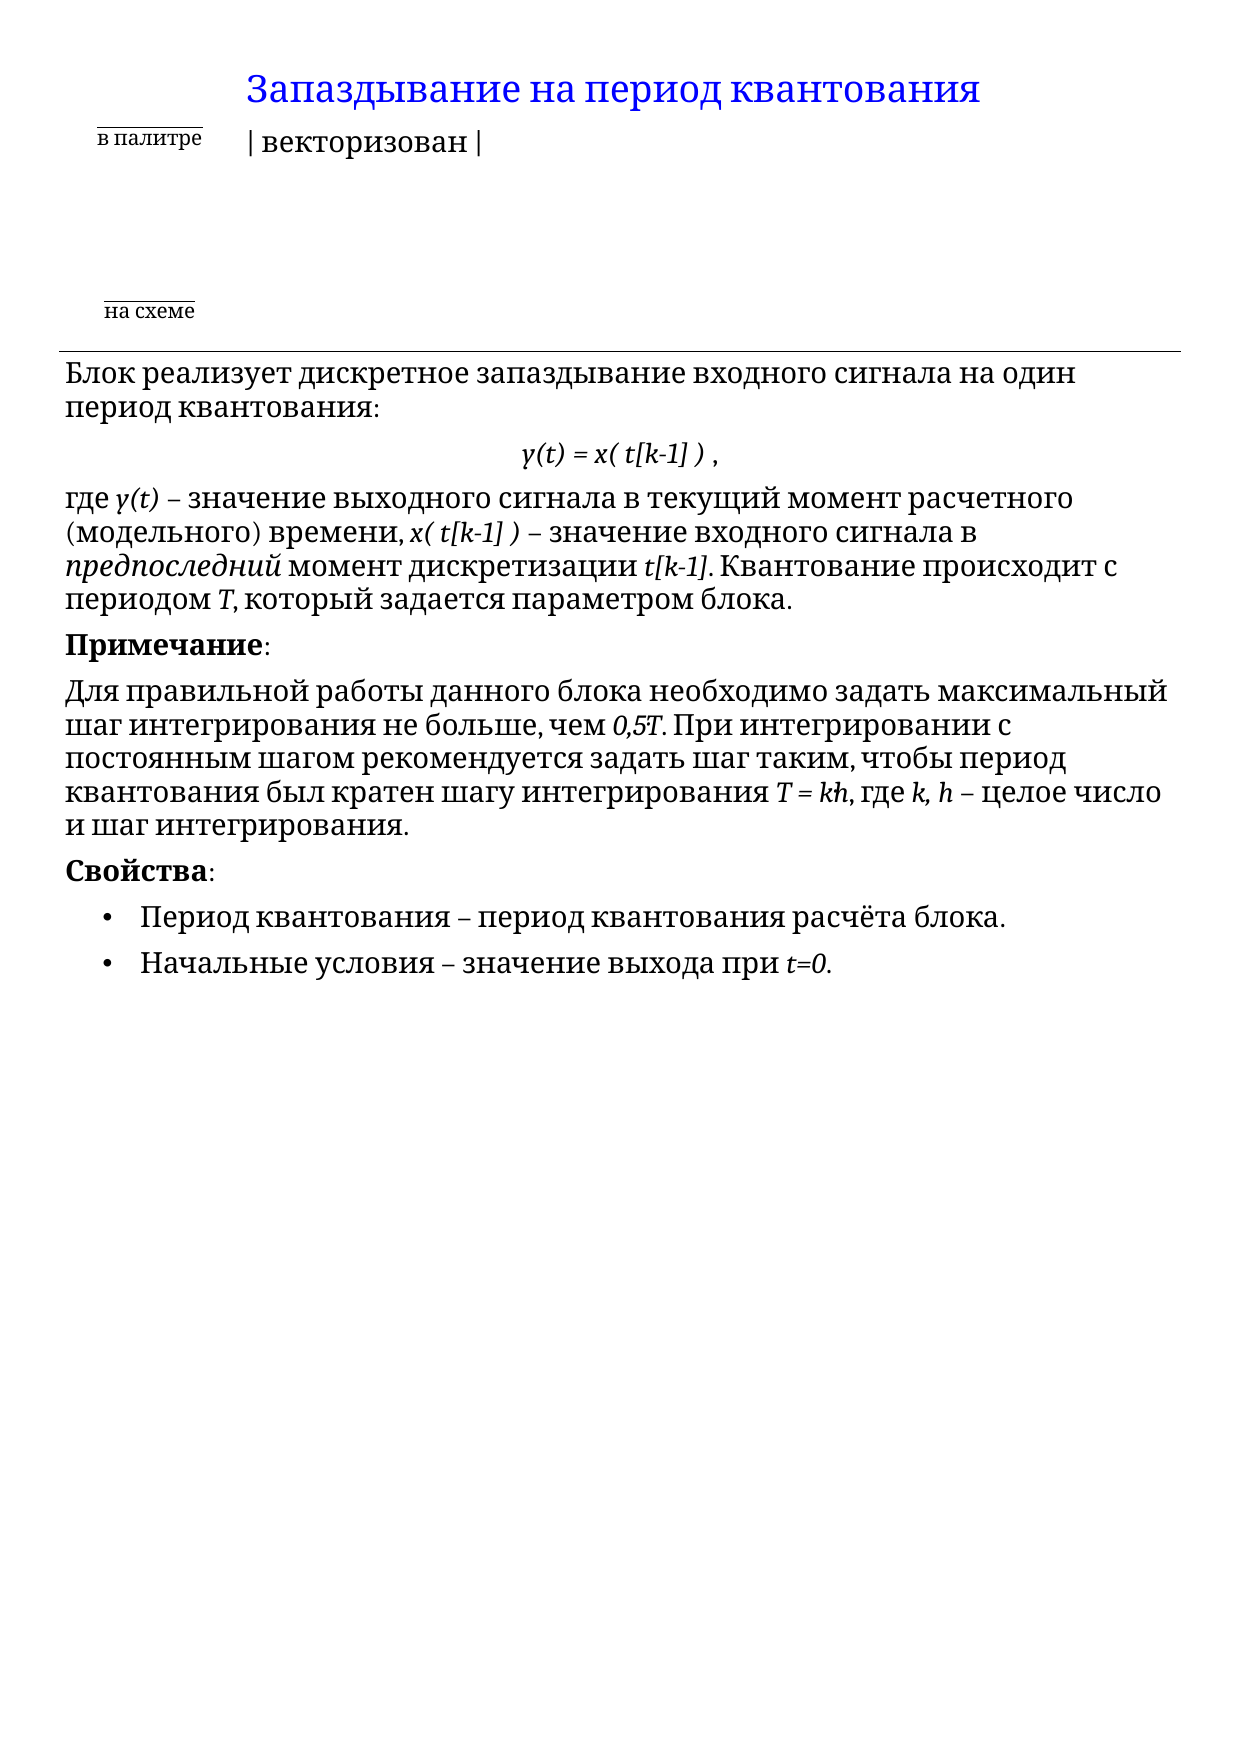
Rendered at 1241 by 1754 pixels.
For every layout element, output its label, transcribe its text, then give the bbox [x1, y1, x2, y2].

table_cell на схеме [59, 294, 240, 351]
table_cell [240, 178, 1181, 294]
table_cell в палитре [59, 121, 240, 178]
table_cell [240, 294, 1181, 351]
table_cell | векторизован | [240, 121, 1181, 178]
table_header Запаздывание на период квантования [240, 59, 1181, 121]
table_cell [59, 178, 240, 294]
table_header [59, 59, 240, 121]
table_cell Блок реализует дискретное запаздывание входного сигнала на один период квантования: y(t) = x( t[k-1] ) , где y(t) – значение выходного сигнала в текущий момент расчетного (модельного) времени, x( t[k-1] ) – значение входного сигнала в предпоследний момент дискретизации t[k-1]. Квантование происходит с периодом T, который задается параметром блока. Примечание: Для правильной работы данного блока необходимо задать максимальный шаг интегрирования не больше, чем 0,5·T. При интегрировании с постоянным шагом рекомендуется задать шаг таким, чтобы период квантования был кратен шагу интегрирования T = k·h, где k, h – целое число и шаг интегрирования. Свойства: Период квантования – период квантования расчёта блока. Начальные условия – значение выхода при t=0. [59, 352, 1181, 999]
